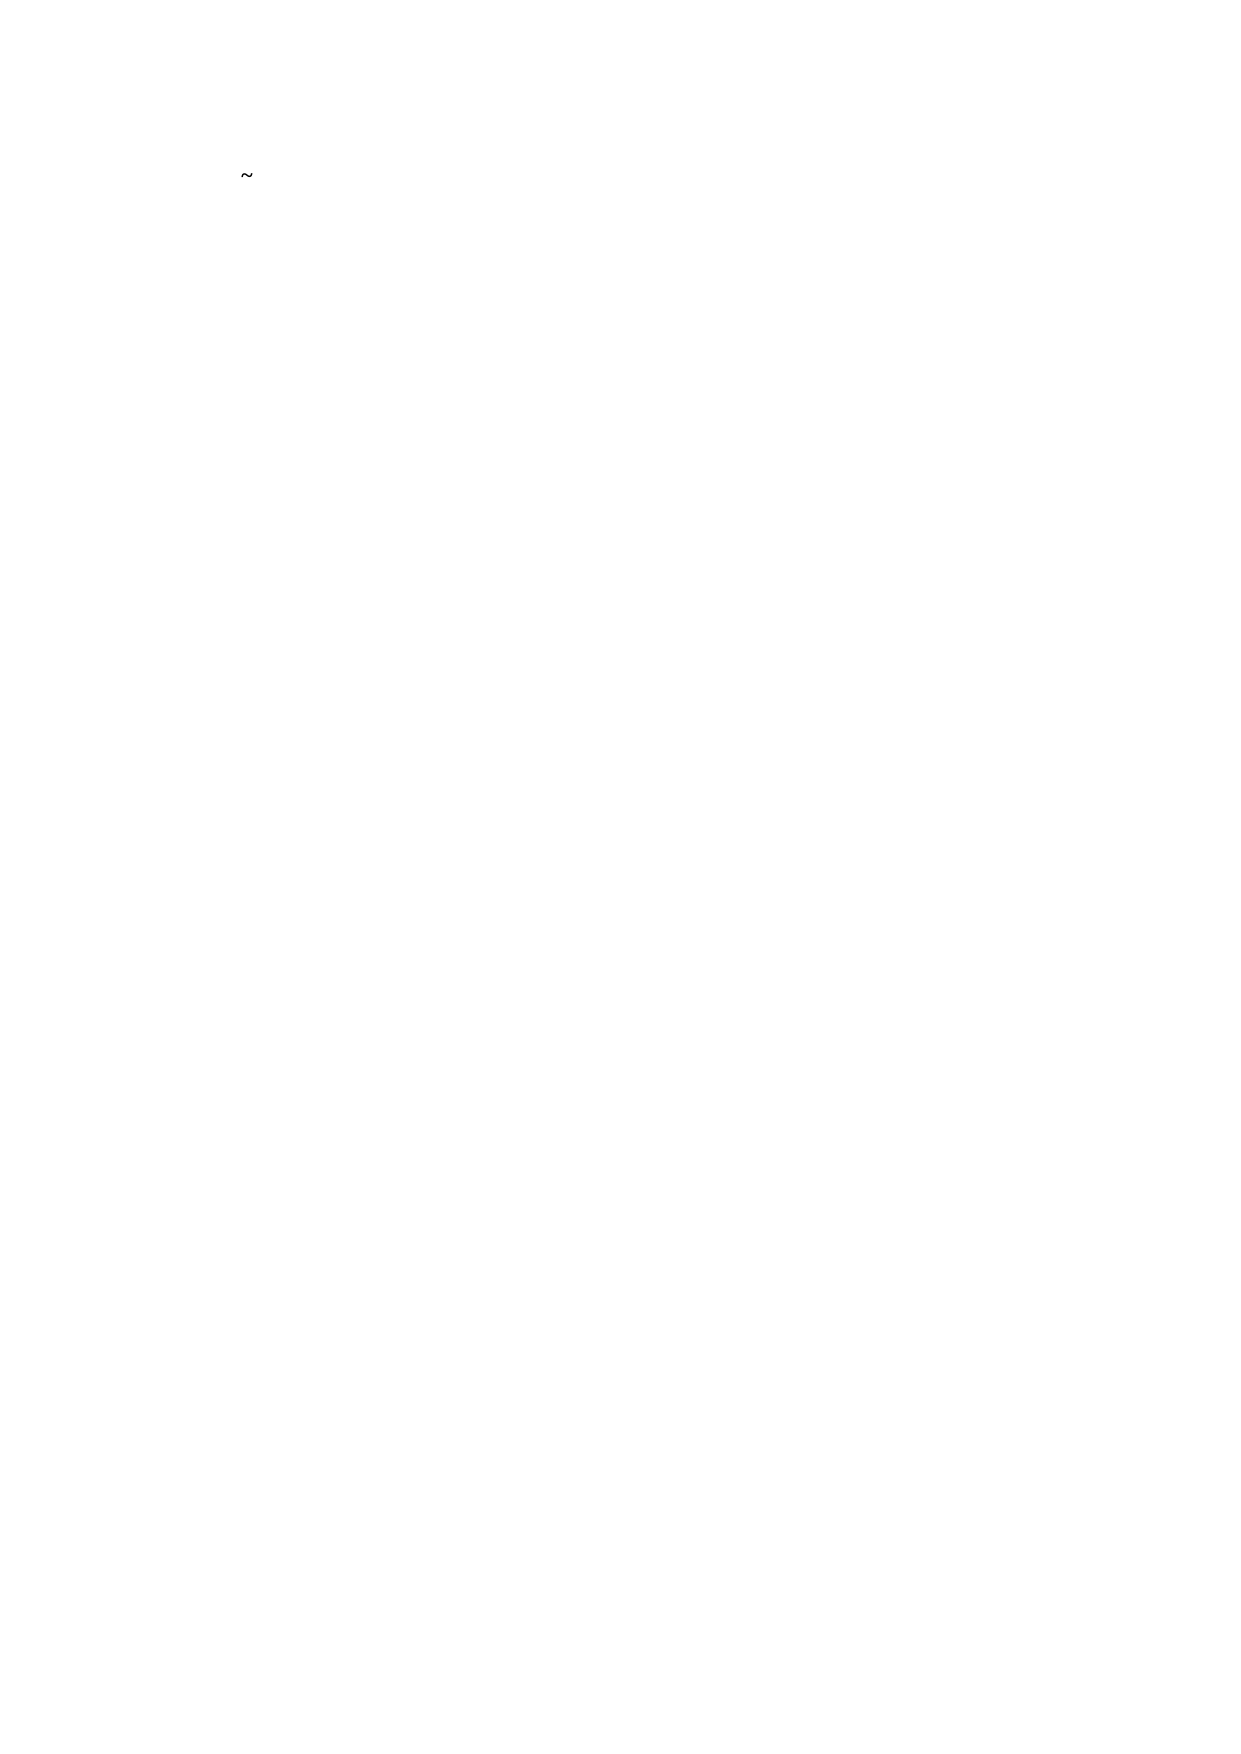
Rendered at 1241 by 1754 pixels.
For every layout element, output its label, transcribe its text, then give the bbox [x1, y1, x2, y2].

text ~ [241, 164, 549, 187]
